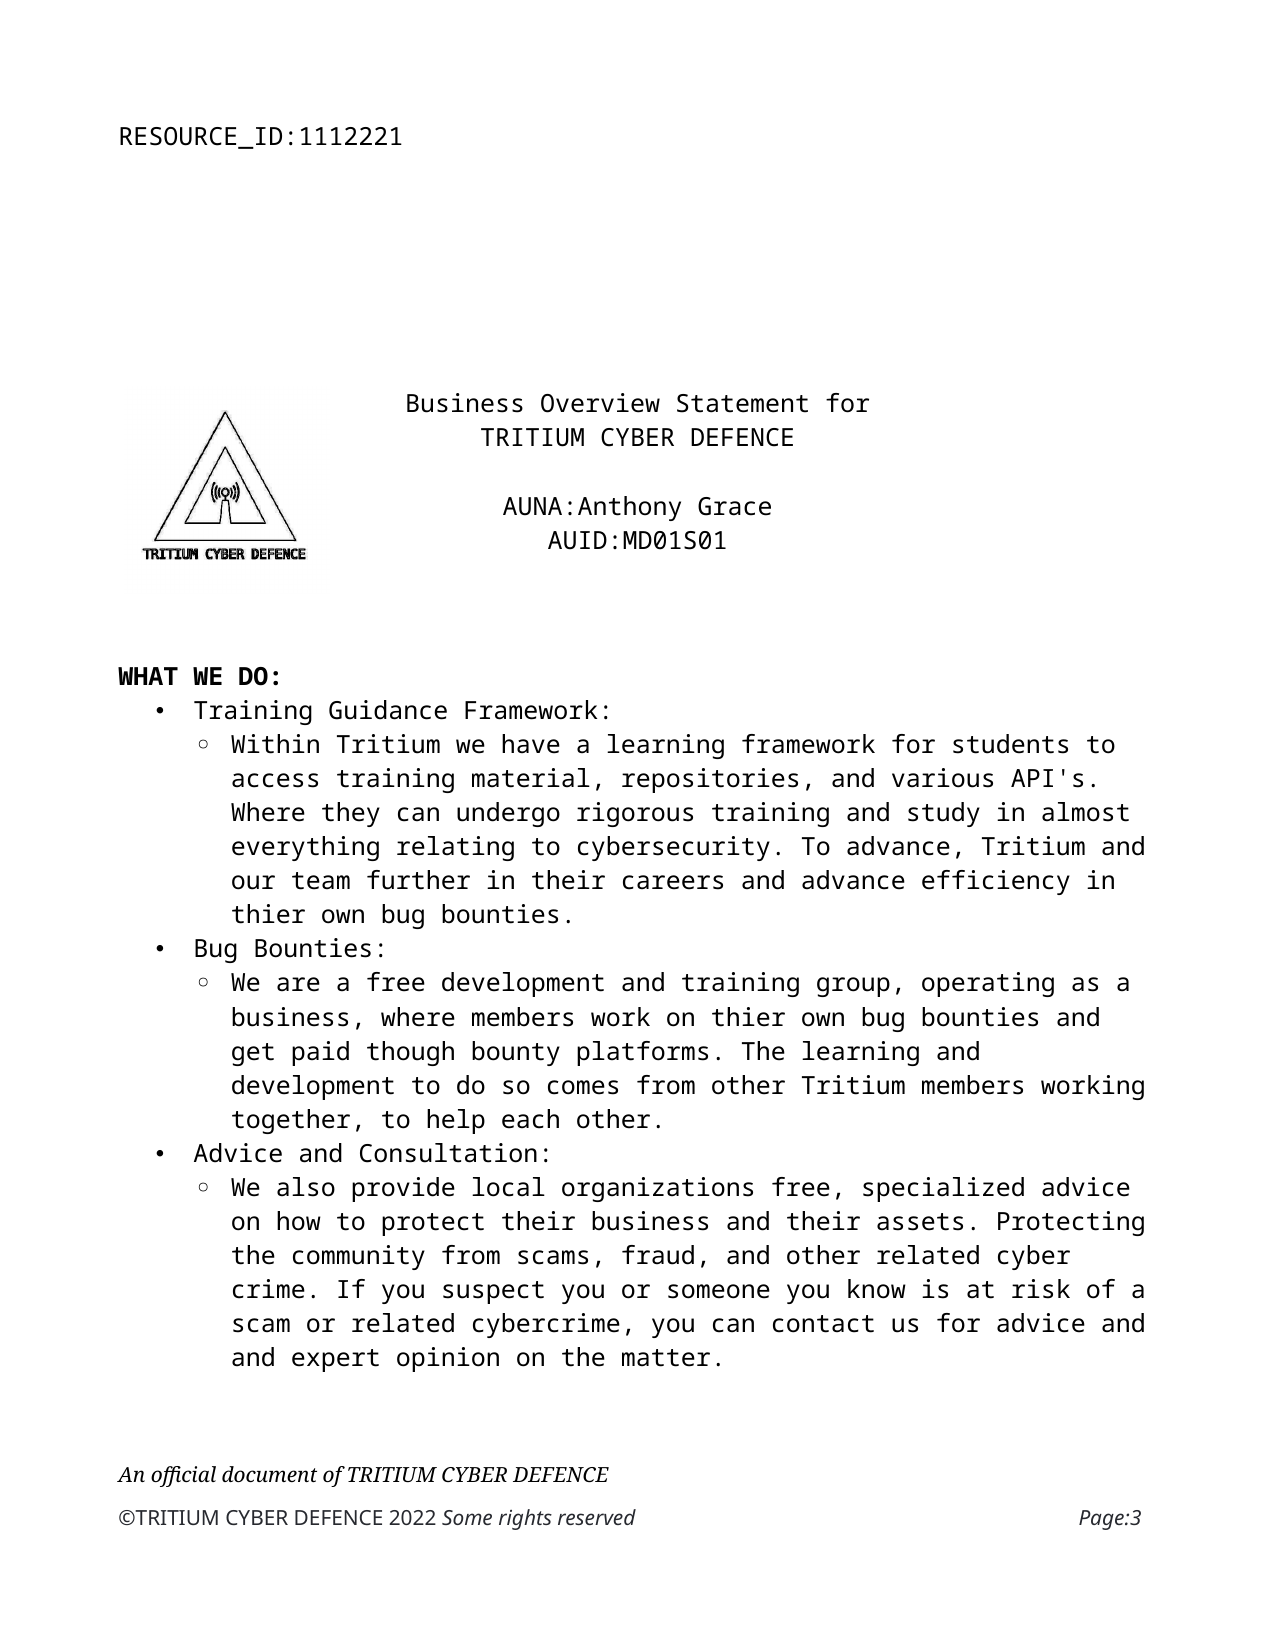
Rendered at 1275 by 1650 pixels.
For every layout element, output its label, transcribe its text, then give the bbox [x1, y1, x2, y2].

text AUID:MD01S01 [331, 522, 1157, 556]
text TRITIUM CYBER DEFENCE [331, 420, 1157, 454]
list Within Tritium we have a learning framework for students to access training material, repositories, and various API's. Where they can undergo rigorous training and study in almost everything relating to cybersecurity. To advance, Tritium and our team further in their careers and advance efficiency in thier own bug bounties. [193, 727, 1157, 931]
list We are a free development and training group, operating as a business, where members work on thier own bug bounties and get paid though bounty platforms. The learning and development to do so comes from other Tritium members working together, to help each other. [193, 965, 1157, 1135]
list Advice and Consultation: [156, 1135, 1157, 1169]
list We also provide local organizations free, specialized advice on how to protect their business and their assets. Protecting the community from scams, fraud, and other related cyber crime. If you suspect you or someone you know is at risk of a scam or related cybercrime, you can contact us for advice and and expert opinion on the matter. [193, 1169, 1157, 1408]
list Training Guidance Framework: [156, 693, 1157, 727]
text AUNA:Anthony Grace [331, 488, 1157, 522]
text Business Overview Statement for [331, 386, 1157, 420]
text WHAT WE DO: [118, 658, 1157, 693]
list Bug Bounties: [156, 931, 1157, 965]
picture [123, 386, 331, 594]
